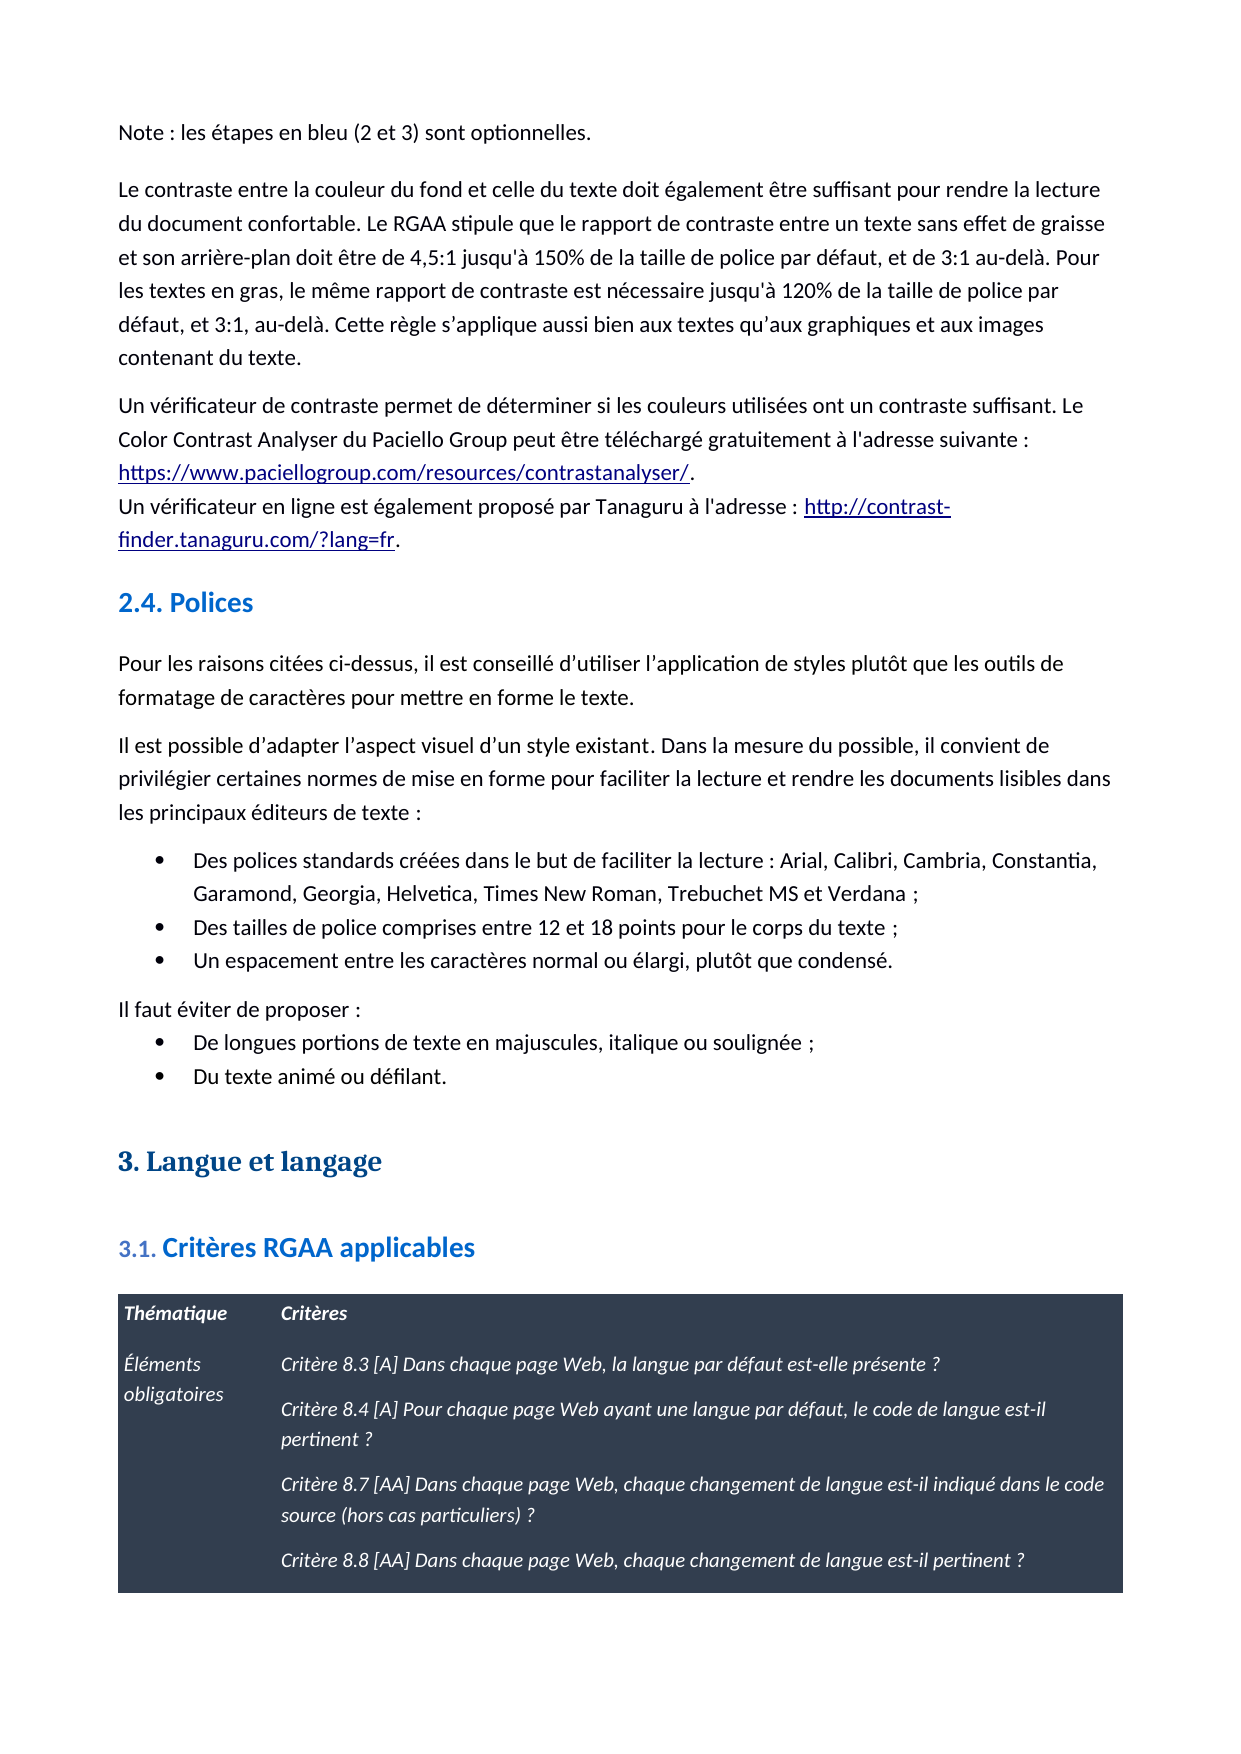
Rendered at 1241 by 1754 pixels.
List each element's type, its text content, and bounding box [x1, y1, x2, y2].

text Pour les raisons citées ci-dessus, il est conseillé d’utiliser l’application de styles plutôt que les outils de formatage de caractères pour mettre en forme le texte. [118, 649, 1122, 711]
subtitle 3. Langue et langage [118, 1145, 1122, 1179]
text Un vérificateur de contraste permet de déterminer si les couleurs utilisées ont un contraste suffisant. Le Color Contrast Analyser du Paciello Group peut être téléchargé gratuitement à l'adresse suivante : https://www.paciellogroup.com/resources/contrastanalyser/. [118, 391, 1122, 487]
text Il est possible d’adapter l’aspect visuel d’un style existant. Dans la mesure du possible, il convient de privilégier certaines normes de mise en forme pour faciliter la lecture et rendre les documents lisibles dans les principaux éditeurs de texte : [118, 731, 1122, 826]
list De longues portions de texte en majuscules, italique ou soulignée ; [156, 1028, 1122, 1056]
subtitle 3.1. Critères RGAA applicables [118, 1229, 1122, 1264]
text Un vérificateur en ligne est également proposé par Tanaguru à l'adresse : http://contrast-finder.tanaguru.com/?lang=fr. [118, 492, 1122, 554]
table_header Thématique [118, 1294, 275, 1345]
list Des polices standards créées dans le but de faciliter la lecture : Arial, Calibri, Cambria, Constantia, Garamond, Georgia, Helvetica, Times New Roman, Trebuchet MS et Verdana ; [156, 846, 1122, 907]
table_cell Éléments obligatoires [118, 1345, 275, 1593]
list Du texte animé ou défilant. [156, 1062, 1122, 1090]
list Des tailles de police comprises entre 12 et 18 points pour le corps du texte ; [156, 913, 1122, 941]
subtitle 2.4. Polices [118, 584, 1122, 619]
table_cell Critère 8.3 [A] Dans chaque page Web, la langue par défaut est-elle présente ? Critère 8.4 [A] Pour chaque page Web ayant une langue par défaut, le code de langue est-il pertinent ? Critère 8.7 [AA] Dans chaque page Web, chaque changement de langue est-il indiqué dans le code source (hors cas particuliers) ? Critère 8.8 [AA] Dans chaque page Web, chaque changement de langue est-il pertinent ? [275, 1345, 1123, 1593]
table_header Critères [275, 1294, 1123, 1345]
text Le contraste entre la couleur du fond et celle du texte doit également être suffisant pour rendre la lecture du document confortable. Le RGAA stipule que le rapport de contraste entre un texte sans effet de graisse et son arrière-plan doit être de 4,5:1 jusqu'à 150% de la taille de police par défaut, et de 3:1 au-delà. Pour les textes en gras, le même rapport de contraste est nécessaire jusqu'à 120% de la taille de police par défaut, et 3:1, au-delà. Cette règle s’applique aussi bien aux textes qu’aux graphiques et aux images contenant du texte. [118, 176, 1122, 371]
text Il faut éviter de proposer : [118, 995, 1122, 1023]
list Un espacement entre les caractères normal ou élargi, plutôt que condensé. [156, 947, 1122, 974]
text Note : les étapes en bleu (2 et 3) sont optionnelles. [118, 118, 1122, 146]
